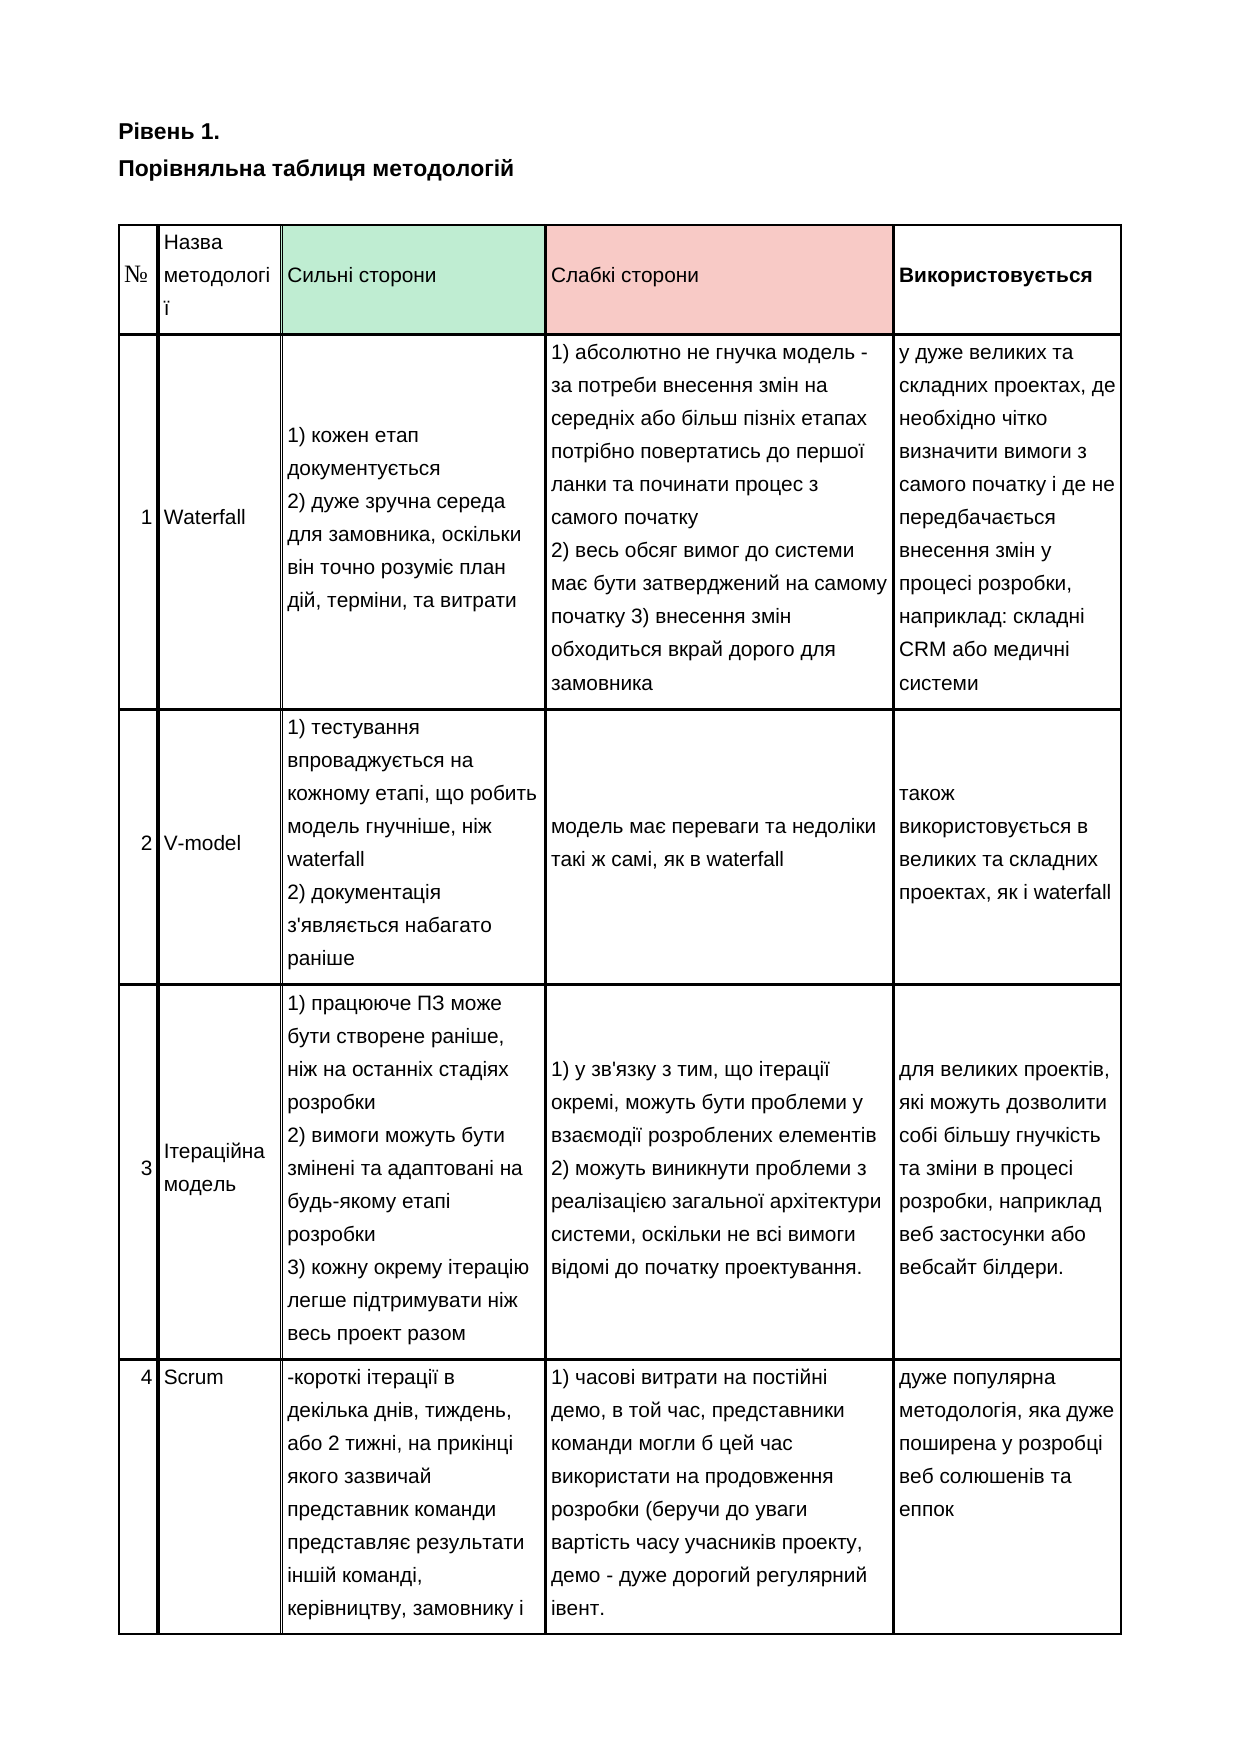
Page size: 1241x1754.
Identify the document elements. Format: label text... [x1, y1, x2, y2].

table_cell 4 [120, 1361, 156, 1633]
table_cell Ітераційна модель [160, 986, 280, 1358]
table_header Слабкі сторони [547, 226, 892, 333]
table_cell Waterfall [160, 336, 280, 708]
table_header Сильні сторони [283, 226, 544, 333]
table_cell дуже популярна методологія, яка дуже поширена у розробці веб солюшенів та еппок [895, 1361, 1120, 1633]
table_cell модель має переваги та недоліки такі ж самі, як в waterfall [547, 711, 892, 983]
table_cell також використовується в великих та складних проектах, як і waterfall [895, 711, 1120, 983]
text Рівень 1. [118, 118, 1122, 144]
table_cell у дуже великих та складних проектах, де необхідно чітко визначити вимоги з самого початку і де не передбачається внесення змін у процесі розробки, наприклад: складні CRM або медичні системи [895, 336, 1120, 708]
table_cell 1) кожен етап документується 2) дуже зручна середа для замовника, оскільки він точно розуміє план дій, терміни, та витрати [283, 336, 544, 708]
table_cell 1) абсолютно не гнучка модель - за потреби внесення змін на середніх або більш пізніх етапах потрібно повертатись до першої ланки та починати процес з самого початку 2) весь обсяг вимог до системи має бути затверджений на самому початку 3) внесення змін обходиться вкрай дорого для замовника [547, 336, 892, 708]
table_cell -короткі ітерації в декілька днів, тиждень, або 2 тижні, на прикінці якого зазвичай представник команди представляє результати іншій команді, керівництву, замовнику і [283, 1361, 544, 1633]
table_cell 1) у зв'язку з тим, що ітерації окремі, можуть бути проблеми у взаємодії розроблених елементів 2) можуть виникнути проблеми з реалізацією загальної архітектури системи, оскільки не всі вимоги відомі до початку проектування. [547, 986, 892, 1358]
table_cell 3 [120, 986, 156, 1358]
table_cell 1) часові витрати на постійні демо, в той час, представники команди могли б цей час використати на продовження розробки (беручи до уваги вартість часу учасників проекту, демо - дуже дорогий регулярний івент. [547, 1361, 892, 1633]
text Порівняльна таблиця методологій [118, 154, 1122, 181]
table_cell для великих проектів, які можуть дозволити собі більшу гнучкість та зміни в процесі розробки, наприклад веб застосунки або вебсайт білдери. [895, 986, 1120, 1358]
table_cell V-model [160, 711, 280, 983]
table_header Використовується [895, 226, 1120, 333]
table_cell 1) працююче ПЗ може бути створене раніше, ніж на останніх стадіях розробки 2) вимоги можуть бути змінені та адаптовані на будь-якому етапі розробки 3) кожну окрему ітерацію легше підтримувати ніж весь проект разом [283, 986, 544, 1358]
table_cell 1 [120, 336, 156, 708]
table_cell 1) тестування впроваджується на кожному етапі, що робить модель гнучніше, ніж waterfall 2) документація з'являється набагато раніше [283, 711, 544, 983]
table_cell Scrum [160, 1361, 280, 1633]
table_header № [120, 226, 156, 333]
table_header Назва методології [160, 226, 280, 333]
table_cell 2 [120, 711, 156, 983]
